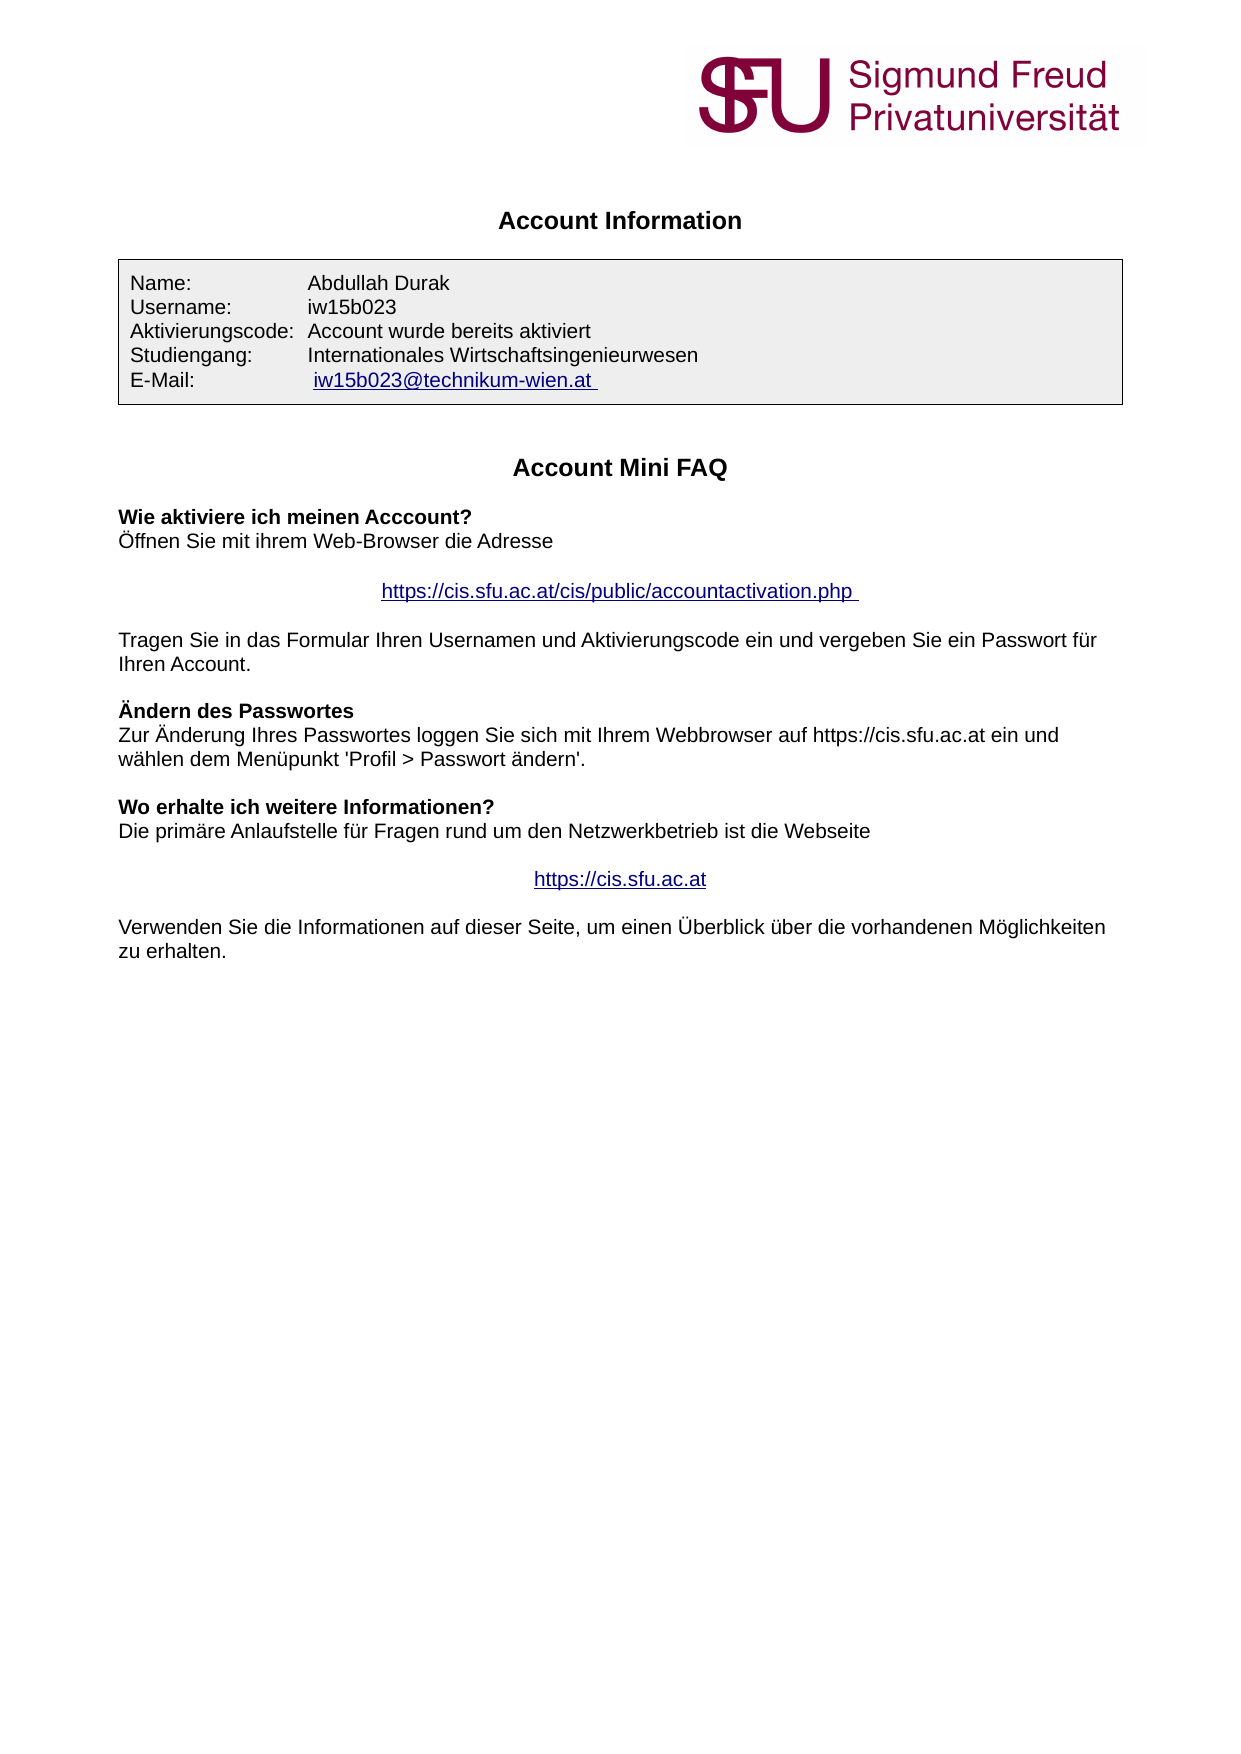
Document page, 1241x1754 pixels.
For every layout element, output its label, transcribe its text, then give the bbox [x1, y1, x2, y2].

text Account Mini FAQ [118, 452, 1122, 481]
text Ändern des Passwortes [118, 699, 1122, 723]
text Account Information [118, 206, 1122, 235]
text Zur Änderung Ihres Passwortes loggen Sie sich mit Ihrem Webbrowser auf https://cis.sfu.ac.at ein und wählen dem Menüpunkt 'Profil > Passwort ändern'. [118, 723, 1122, 771]
text Name: Abdullah Durak [119, 260, 1122, 283]
text Aktivierungscode: Account wurde bereits aktiviert [119, 307, 1122, 331]
text Studiengang: Internationales Wirtschaftsingenieurwesen [119, 331, 1122, 354]
text https://cis.sfu.ac.at [118, 867, 1122, 891]
text Wie aktiviere ich meinen Acccount? [118, 505, 1122, 529]
text Tragen Sie in das Formular Ihren Usernamen und Aktivierungscode ein und vergeben Sie ein Passwort für Ihren Account. [118, 627, 1122, 675]
text Wo erhalte ich weitere Informationen? [118, 795, 1122, 819]
picture [685, 46, 1148, 148]
text https://cis.sfu.ac.at/cis/public/accountactivation.php [118, 577, 1122, 603]
text Öffnen Sie mit ihrem Web-Browser die Adresse [118, 529, 1122, 553]
text E-Mail: iw15b023@technikum-wien.at [119, 354, 1122, 404]
text Verwenden Sie die Informationen auf dieser Seite, um einen Überblick über die vorhandenen Möglichkeiten zu erhalten. [118, 915, 1122, 963]
text Username: iw15b023 [119, 283, 1122, 307]
text Die primäre Anlaufstelle für Fragen rund um den Netzwerkbetrieb ist die Webseite [118, 819, 1122, 843]
